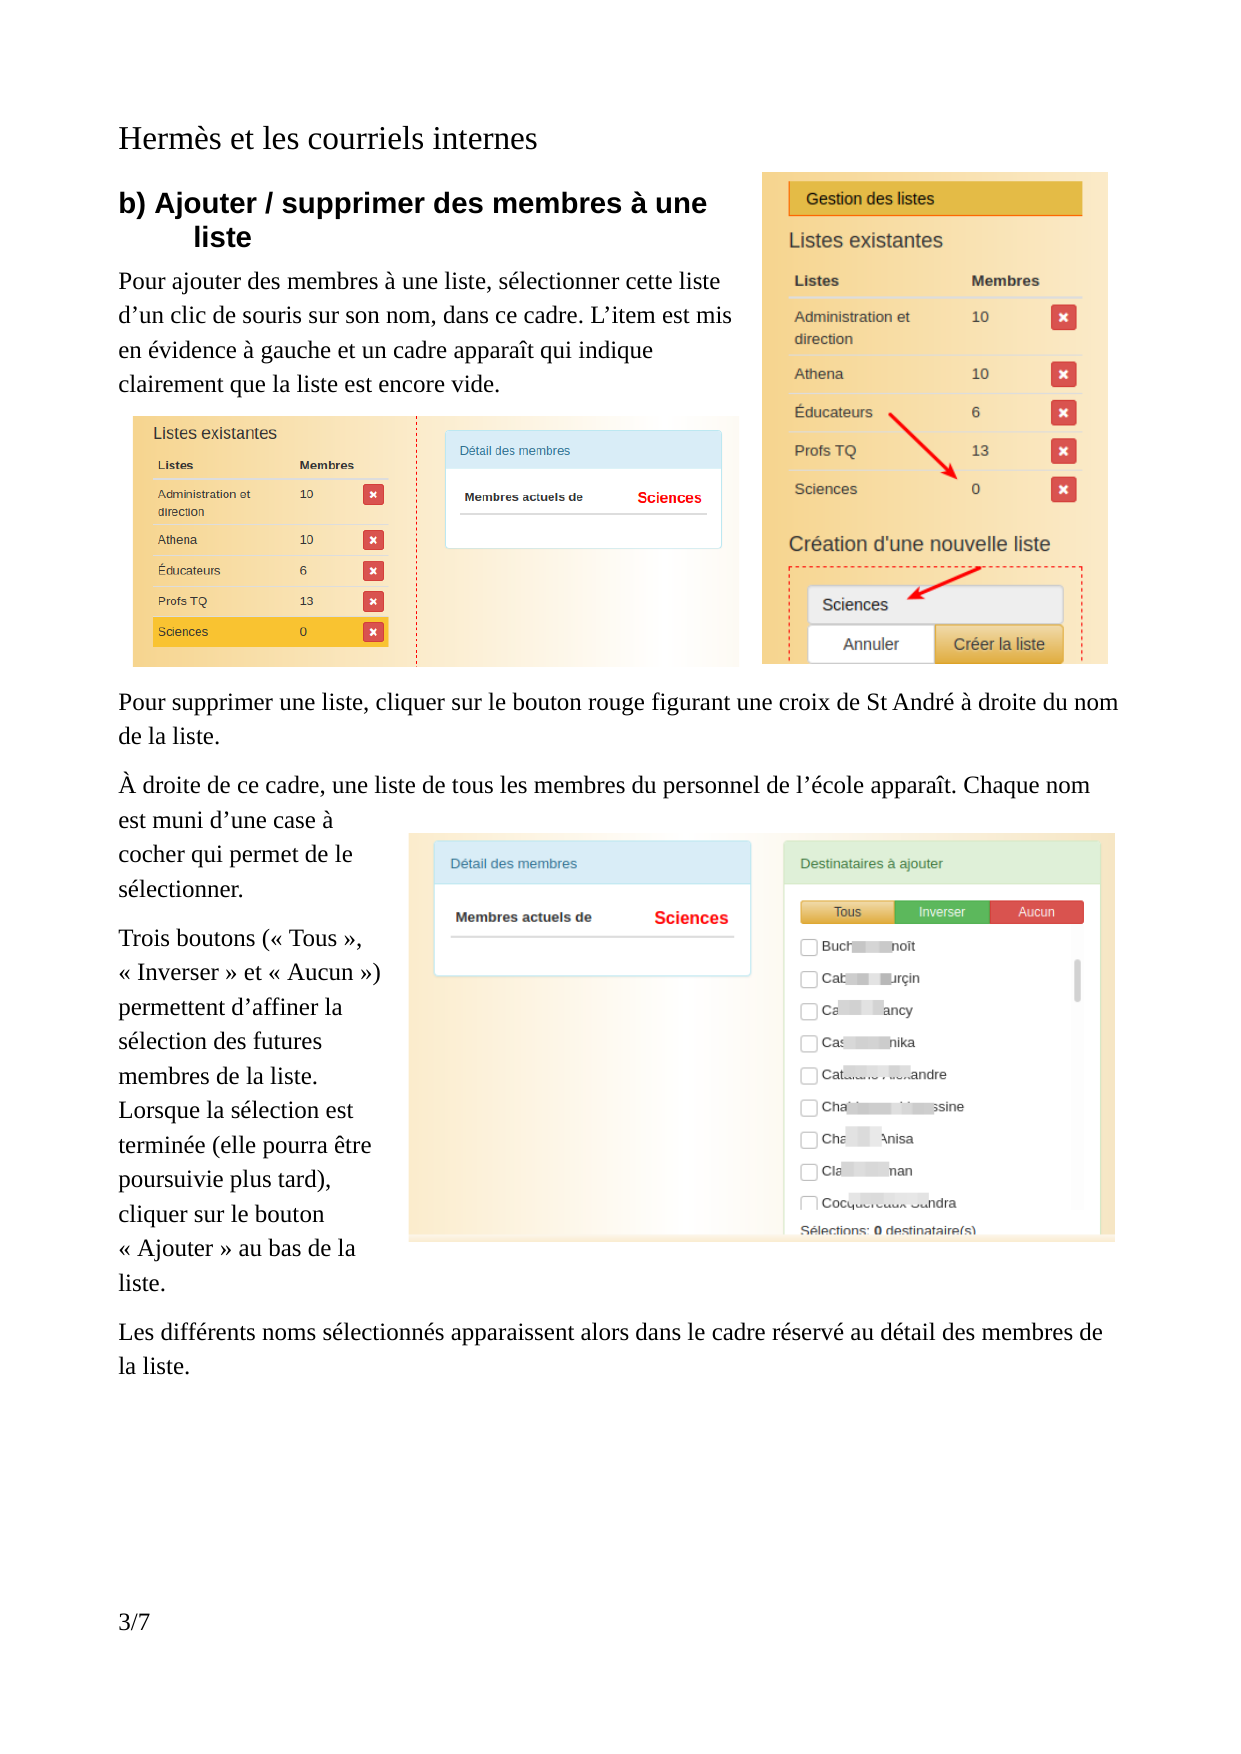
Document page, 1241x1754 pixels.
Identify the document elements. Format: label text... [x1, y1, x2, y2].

picture [762, 172, 1108, 664]
subtitle Ajouter / supprimer des membres à une liste [118, 186, 762, 253]
text Les différents noms sélectionnés apparaissent alors dans le cadre réservé au détail des membres de la liste. [118, 1317, 1122, 1380]
text Trois boutons (« Tous », « Inverser » et « Aucun ») permettent d’affiner la sélection des futures membres de la liste. Lorsque la sélection est terminée (elle pourra être poursuivie plus tard), cliquer sur le bouton « Ajouter » au bas de la liste. [118, 923, 1122, 1296]
text Pour supprimer une liste, cliquer sur le bouton rouge figurant une croix de St André à droite du nom de la liste. [118, 418, 1122, 750]
subtitle [1108, 186, 1122, 253]
picture [132, 416, 740, 667]
text À droite de ce cadre, une liste de tous les membres du personnel de l’école apparaît. Chaque nom est muni d’une case à cocher qui permet de le sélectionner. [118, 770, 1122, 902]
picture [408, 833, 1115, 1242]
text Pour ajouter des membres à une liste, sélectionner cette liste d’un clic de souris sur son nom, dans ce cadre. L’item est mis en évidence à gauche et un cadre apparaît qui indique clairement que la liste est encore vide. [118, 266, 762, 398]
